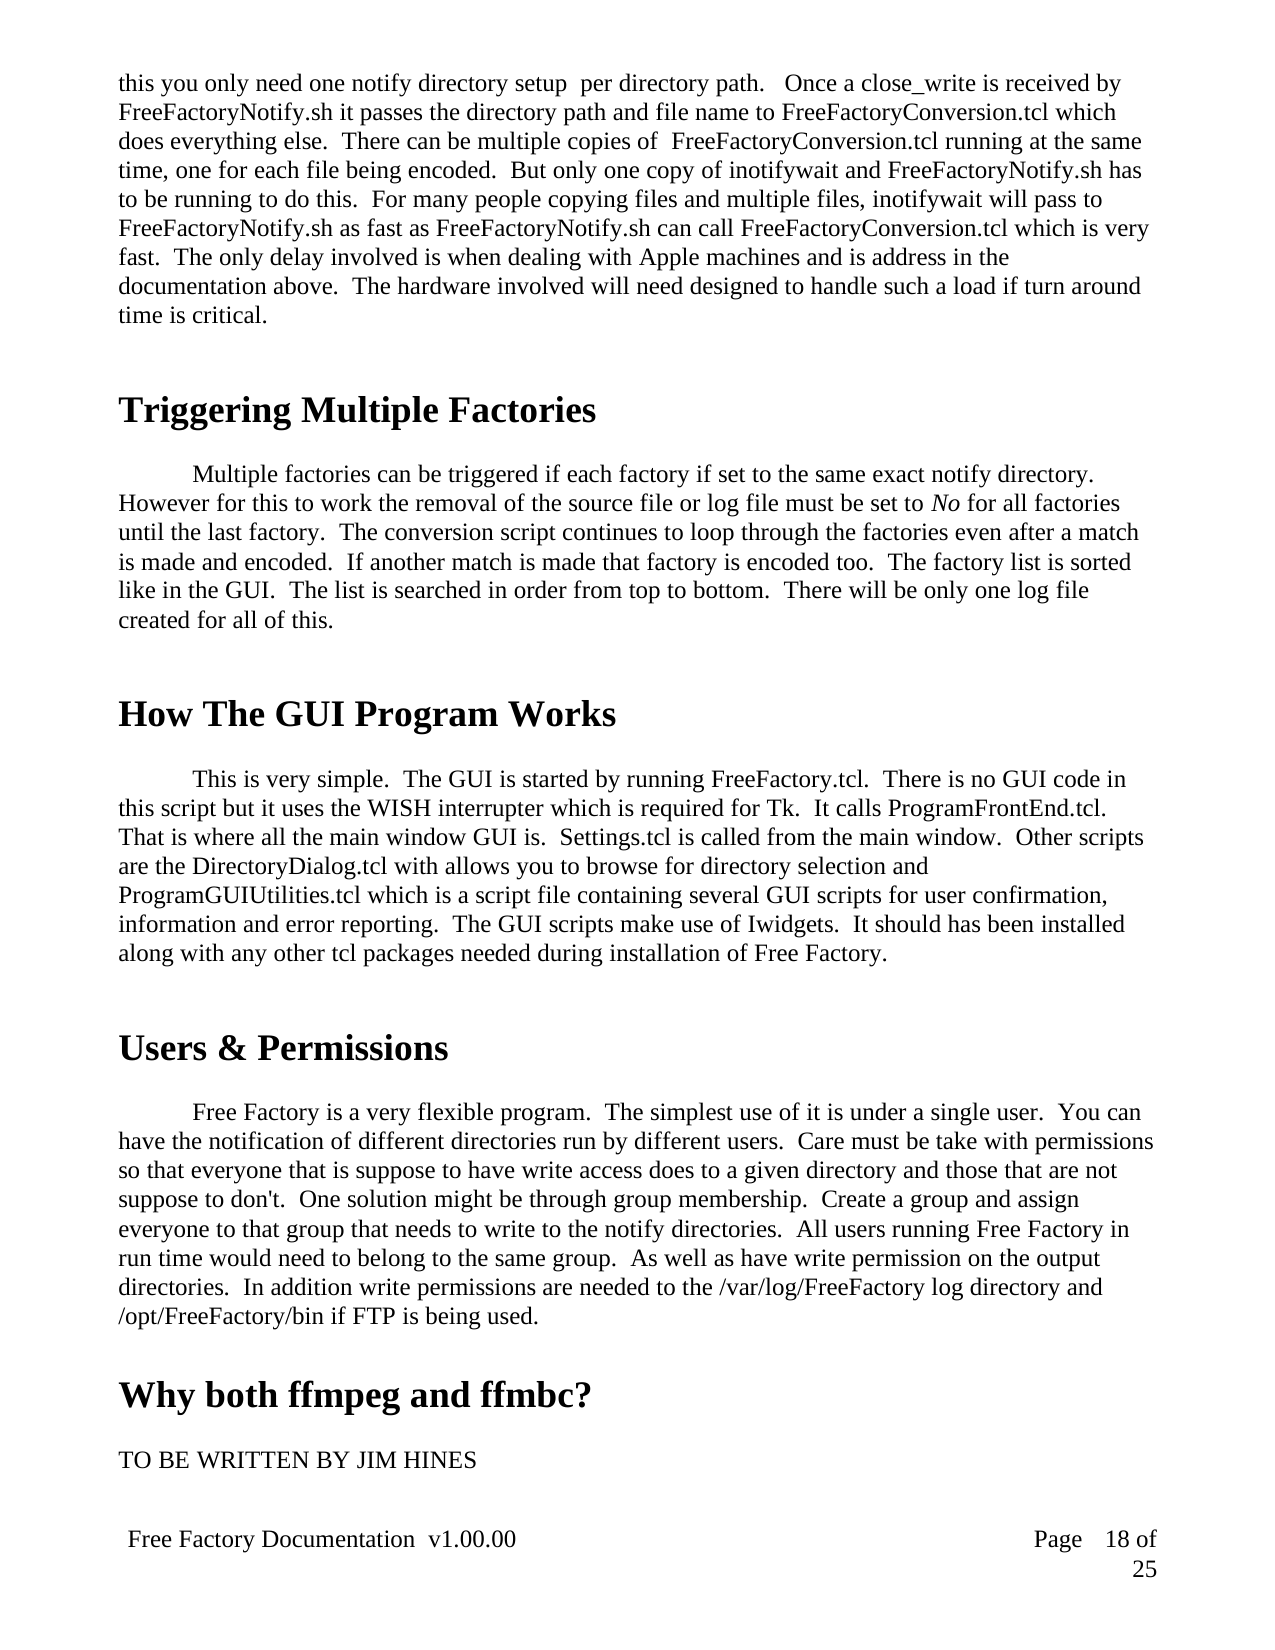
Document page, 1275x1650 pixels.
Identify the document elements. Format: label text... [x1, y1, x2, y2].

text Multiple factories can be triggered if each factory if set to the same exact notify directory. However for this to work the removal of the source file or log file must be set to No for all factories until the last factory. The conversion script continues to loop through the factories even after a match is made and encoded. If another match is made that factory is encoded too. The factory list is sorted like in the GUI. The list is searched in order from top to bottom. There will be only one log file created for all of this. [118, 459, 1157, 633]
text TO BE WRITTEN BY JIM HINES [118, 1444, 1157, 1474]
text Users & Permissions [118, 1025, 1157, 1068]
text This is very simple. The GUI is started by running FreeFactory.tcl. There is no GUI code in this script but it uses the WISH interrupter which is required for Tk. It calls ProgramFrontEnd.tcl. That is where all the main window GUI is. Settings.tcl is called from the main window. Other scripts are the DirectoryDialog.tcl with allows you to browse for directory selection and ProgramGUIUtilities.tcl which is a script file containing several GUI scripts for user confirmation, information and error reporting. The GUI scripts make use of Iwidgets. It should has been installed along with any other tcl packages needed during installation of Free Factory. [118, 764, 1157, 967]
text Free Factory is a very flexible program. The simplest use of it is under a single user. You can have the notification of different directories run by different users. Care must be take with permissions so that everyone that is suppose to have write access does to a given directory and those that are not suppose to don't. One solution might be through group membership. Create a group and assign everyone to that group that needs to write to the notify directories. All users running Free Factory in run time would need to belong to the same group. As well as have write permission on the output directories. In addition write permissions are needed to the /var/log/FreeFactory log directory and /opt/FreeFactory/bin if FTP is being used. [118, 1097, 1157, 1330]
text Why both ffmpeg and ffmbc? [118, 1373, 1157, 1416]
text How The GUI Program Works [118, 692, 1157, 734]
text this you only need one notify directory setup per directory path. Once a close_write is received by FreeFactoryNotify.sh it passes the directory path and file name to FreeFactoryConversion.tcl which does everything else. There can be multiple copies of FreeFactoryConversion.tcl running at the same time, one for each file being encoded. But only one copy of inotifywait and FreeFactoryNotify.sh has to be running to do this. For many people copying files and multiple files, inotifywait will pass to FreeFactoryNotify.sh as fast as FreeFactoryNotify.sh can call FreeFactoryConversion.tcl which is very fast. The only delay involved is when dealing with Apple machines and is address in the documentation above. The hardware involved will need designed to handle such a load if turn around time is critical. [118, 67, 1157, 329]
text Triggering Multiple Factories [118, 387, 1157, 430]
